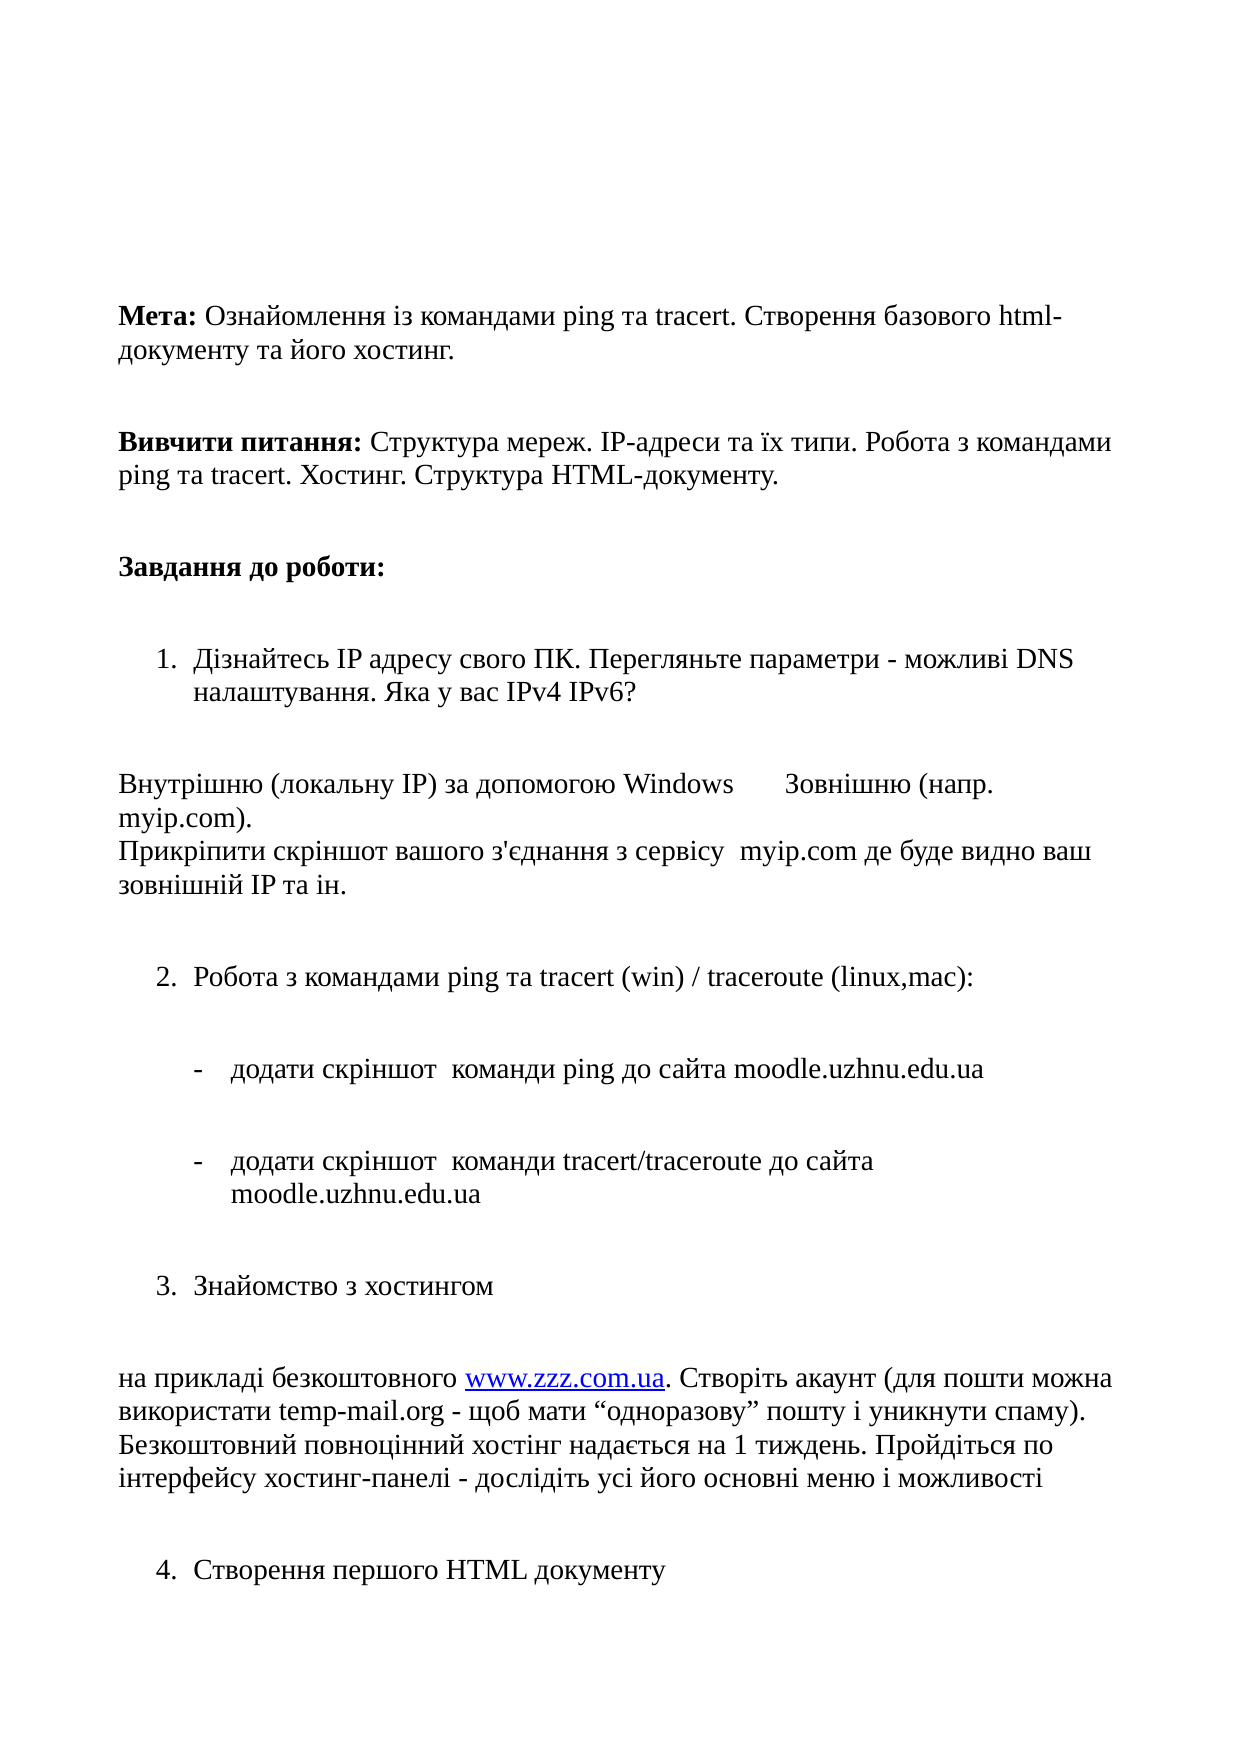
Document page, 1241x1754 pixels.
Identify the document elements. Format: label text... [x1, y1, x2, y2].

text Вивчити питання: Структура мереж. ІР-адреси та їх типи. Робота з командами ping та tracert. Хостинг. Структура HTML-документу. [118, 424, 1122, 491]
text Внутрішню (локальну IP) за допомогою Windows Зовнішню (напр. myip.com). Прикріпити скріншот вашого з'єднання з сервісу myip.com де буде видно ваш зовнішній IP та ін. [118, 766, 1122, 901]
text Мета: Ознайомлення із командами ping та tracert. Створення базового html-документу та його хостинг. [118, 298, 1122, 365]
list Створення першого HTML документу [156, 1552, 1122, 1586]
list Робота з командами ping та tracert (win) / traceroute (linux,mac): [156, 959, 1122, 992]
list додати скріншот команди ping до сайта moodle.uzhnu.edu.ua [193, 1051, 1122, 1084]
list додати скріншот команди tracert/traceroute до сайта moodle.uzhnu.edu.ua [193, 1143, 1122, 1210]
list Знайомство з хостингом [156, 1268, 1122, 1302]
list Дізнайтесь IP адресу свого ПК. Перегляньте параметри - можливі DNS налаштування. Яка у вас IPv4 IPv6? [156, 641, 1122, 708]
text на прикладі безкоштовного www.zzz.com.ua. Створіть акаунт (для пошти можна використати temp-mail.org - щоб мати “одноразову” пошту і уникнути спаму). Безкоштовний повноцінний хостінг надається на 1 тиждень. Пройдіться по інтерфейсу хостинг-панелі - дослідіть усі його основні меню і можливості [118, 1360, 1122, 1494]
text Завдання до роботи: [118, 549, 1122, 583]
